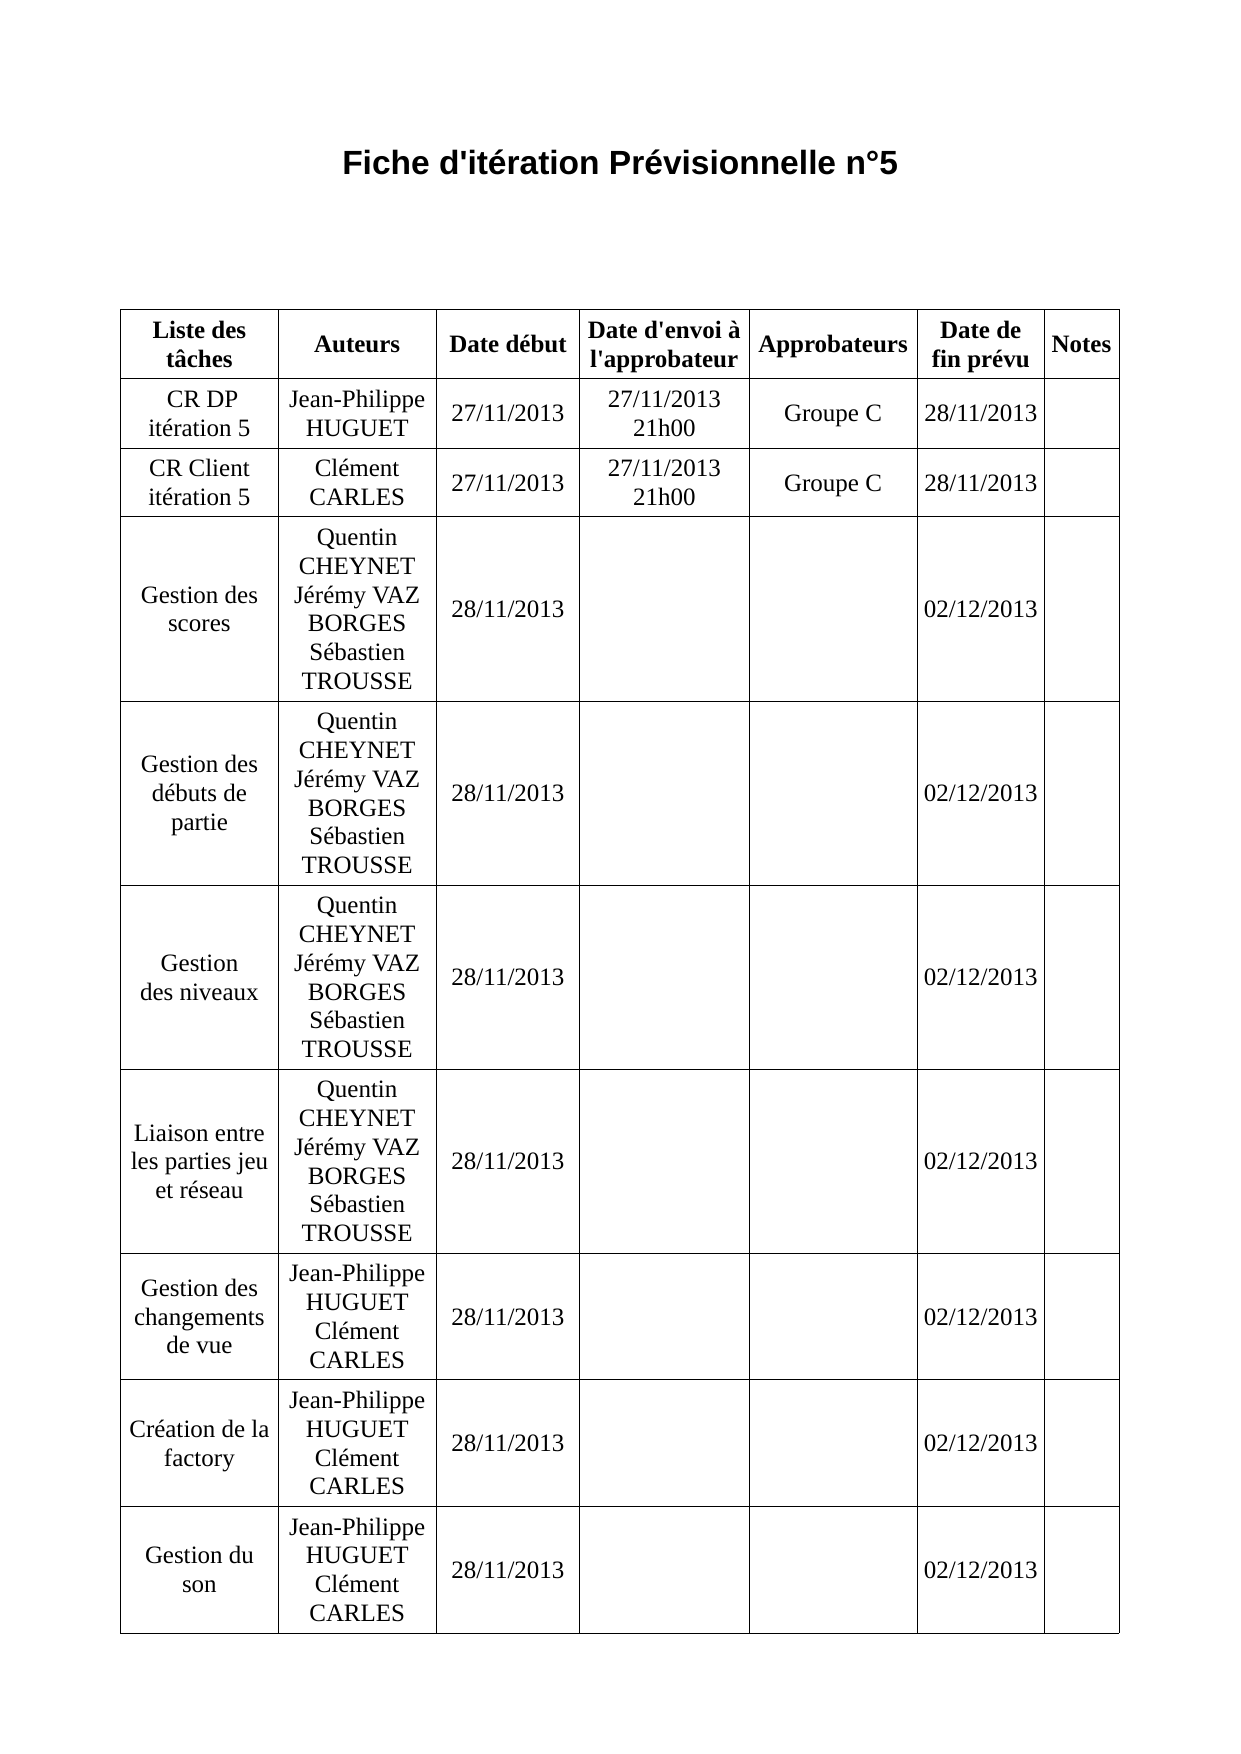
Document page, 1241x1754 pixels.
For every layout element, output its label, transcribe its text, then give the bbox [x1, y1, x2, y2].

table_cell 27/11/2013 [437, 449, 579, 516]
table_cell CR Client itération 5 [121, 449, 278, 516]
table_cell [1045, 517, 1119, 701]
table_cell Quentin CHEYNET Jérémy VAZ BORGES Sébastien TROUSSE [279, 517, 436, 701]
table_cell Gestion des niveaux [121, 886, 278, 1069]
table_header Date d'envoi à l'approbateur [580, 310, 749, 378]
table_header Notes [1045, 310, 1119, 378]
table_cell Quentin CHEYNET Jérémy VAZ BORGES Sébastien TROUSSE [279, 1070, 436, 1253]
subtitle Fiche d'itération Prévisionnelle n°5 [118, 143, 1122, 182]
table_header Date début [437, 310, 579, 378]
table_cell [1045, 1254, 1119, 1379]
table_cell [750, 1507, 917, 1632]
table_cell 02/12/2013 [918, 1070, 1044, 1253]
table_cell [750, 1254, 917, 1379]
table_cell [580, 1507, 749, 1632]
table_cell Jean-Philippe HUGUET Clément CARLES [279, 1380, 436, 1506]
table_cell Groupe C [750, 449, 917, 516]
table_cell 27/11/2013 21h00 [580, 379, 749, 447]
table_cell CR DP itération 5 [121, 379, 278, 447]
table_cell 27/11/2013 21h00 [580, 449, 749, 516]
table_cell [1045, 1380, 1119, 1506]
table_cell [580, 1380, 749, 1506]
table_cell Jean-Philippe HUGUET [279, 379, 436, 447]
table_cell 28/11/2013 [437, 1070, 579, 1253]
table_cell [580, 702, 749, 884]
table_cell [580, 886, 749, 1069]
table_cell 02/12/2013 [918, 1254, 1044, 1379]
table_cell [750, 1070, 917, 1253]
table_cell Quentin CHEYNET Jérémy VAZ BORGES Sébastien TROUSSE [279, 702, 436, 884]
table_cell 28/11/2013 [918, 379, 1044, 447]
table_cell 28/11/2013 [437, 1380, 579, 1506]
table_cell 28/11/2013 [437, 1254, 579, 1379]
table_cell 02/12/2013 [918, 702, 1044, 884]
table_cell [750, 886, 917, 1069]
table_cell [1045, 1070, 1119, 1253]
table_cell 27/11/2013 [437, 379, 579, 447]
table_cell Gestion des scores [121, 517, 278, 701]
table_cell Jean-Philippe HUGUET Clément CARLES [279, 1254, 436, 1379]
table_cell [1045, 379, 1119, 447]
table_cell [1045, 702, 1119, 884]
table_cell 02/12/2013 [918, 1380, 1044, 1506]
table_cell [1045, 886, 1119, 1069]
table_cell 28/11/2013 [437, 886, 579, 1069]
table_header Approbateurs [750, 310, 917, 378]
table_cell 02/12/2013 [918, 886, 1044, 1069]
table_cell Liaison entre les parties jeu et réseau [121, 1070, 278, 1253]
table_cell 28/11/2013 [437, 1507, 579, 1632]
table_cell 02/12/2013 [918, 517, 1044, 701]
table_cell [1045, 449, 1119, 516]
table_cell 02/12/2013 [918, 1507, 1044, 1632]
table_cell 28/11/2013 [437, 702, 579, 884]
table_cell Gestion du son [121, 1507, 278, 1632]
table_cell [1045, 1507, 1119, 1632]
table_cell Clément CARLES [279, 449, 436, 516]
table_cell Quentin CHEYNET Jérémy VAZ BORGES Sébastien TROUSSE [279, 886, 436, 1069]
table_cell [580, 517, 749, 701]
table_cell Gestion des débuts de partie [121, 702, 278, 884]
table_header Liste des tâches [121, 310, 278, 378]
table_cell [750, 702, 917, 884]
table_cell 28/11/2013 [918, 449, 1044, 516]
table_cell 28/11/2013 [437, 517, 579, 701]
table_cell [580, 1070, 749, 1253]
table_cell [580, 1254, 749, 1379]
table_cell [750, 1380, 917, 1506]
table_cell Gestion des changements de vue [121, 1254, 278, 1379]
table_cell [750, 517, 917, 701]
table_cell Création de la factory [121, 1380, 278, 1506]
table_cell Jean-Philippe HUGUET Clément CARLES [279, 1507, 436, 1632]
table_header Date de fin prévu [918, 310, 1044, 378]
table_header Auteurs [279, 310, 436, 378]
table_cell Groupe C [750, 379, 917, 447]
